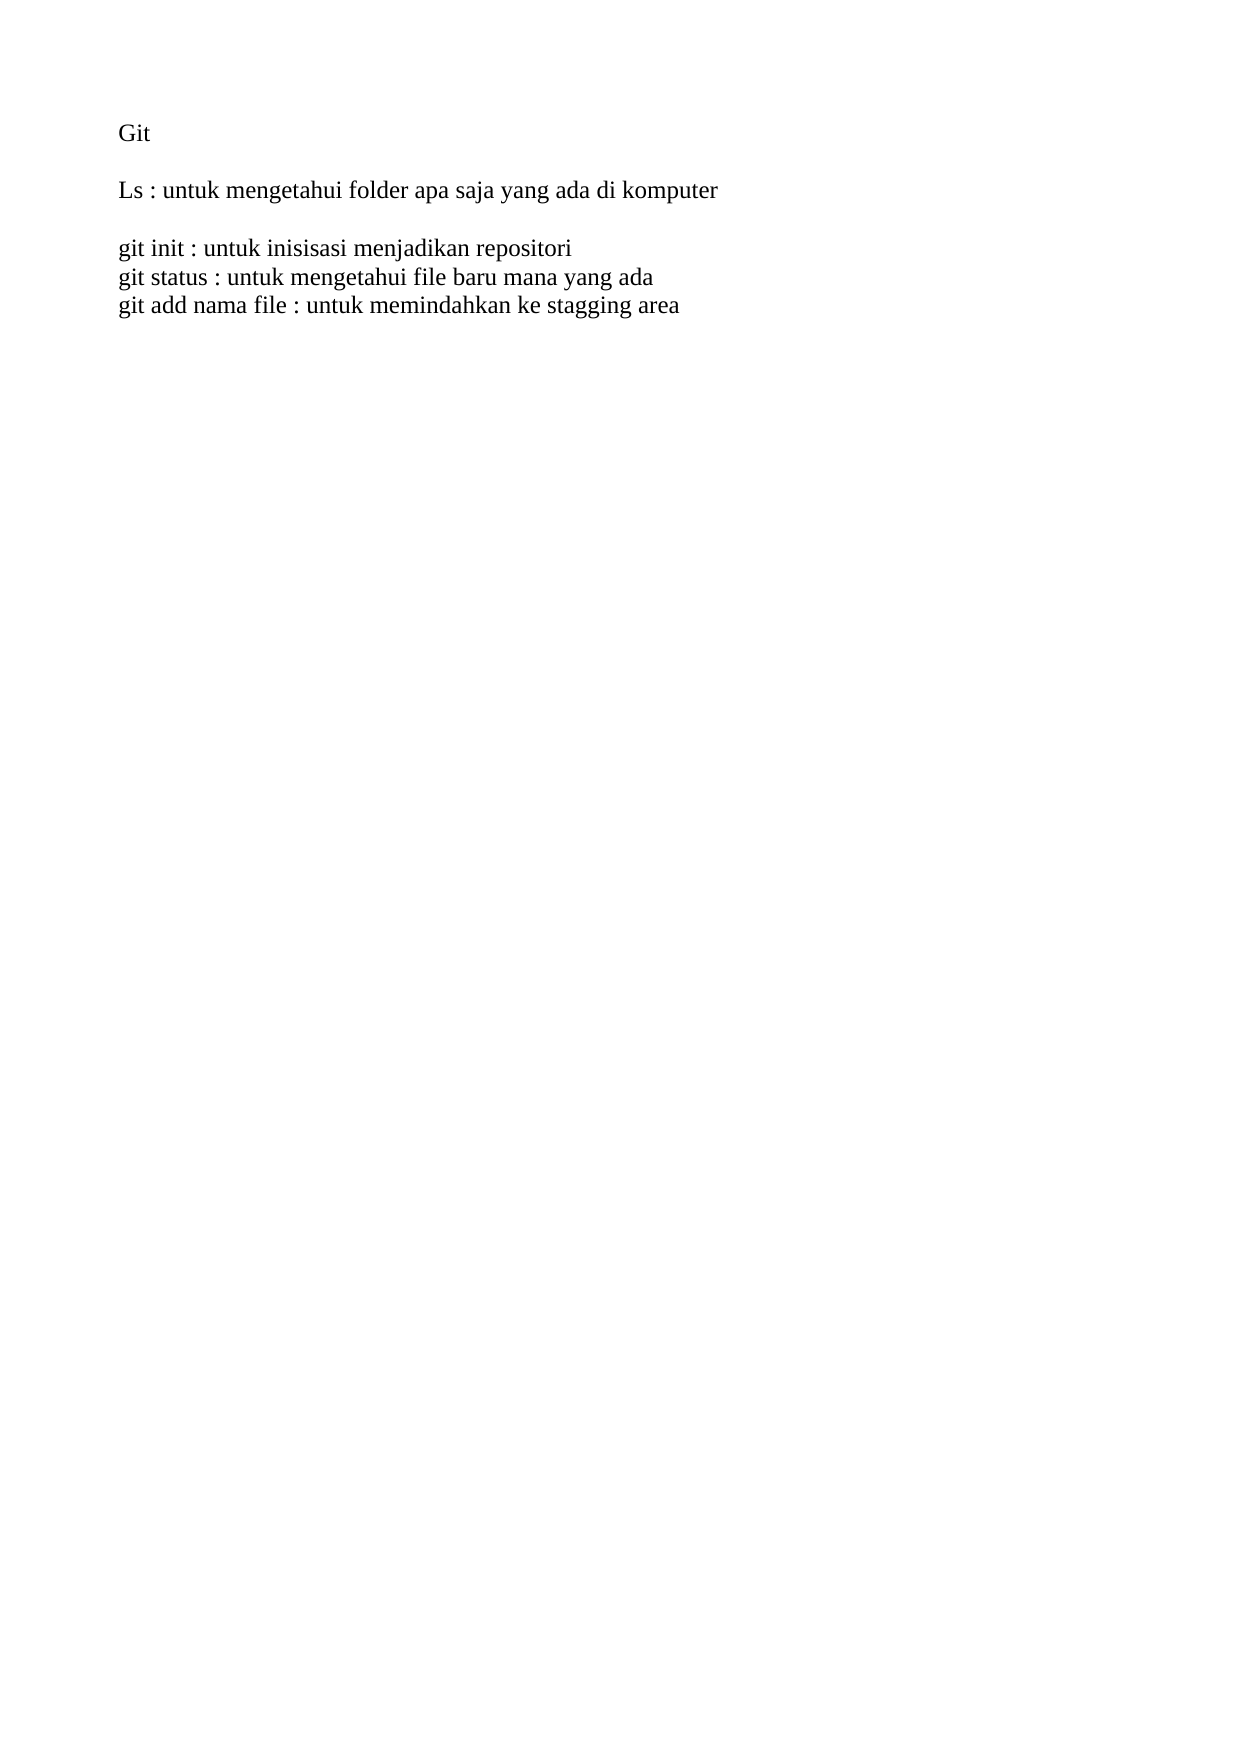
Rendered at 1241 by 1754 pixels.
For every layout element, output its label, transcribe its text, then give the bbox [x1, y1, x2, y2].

text git status : untuk mengetahui file baru mana yang ada [118, 262, 1122, 291]
text git add nama file : untuk memindahkan ke stagging area [118, 291, 1122, 319]
text Git [118, 118, 1122, 147]
text git init : untuk inisisasi menjadikan repositori [118, 233, 1122, 262]
text Ls : untuk mengetahui folder apa saja yang ada di komputer [118, 176, 1122, 204]
